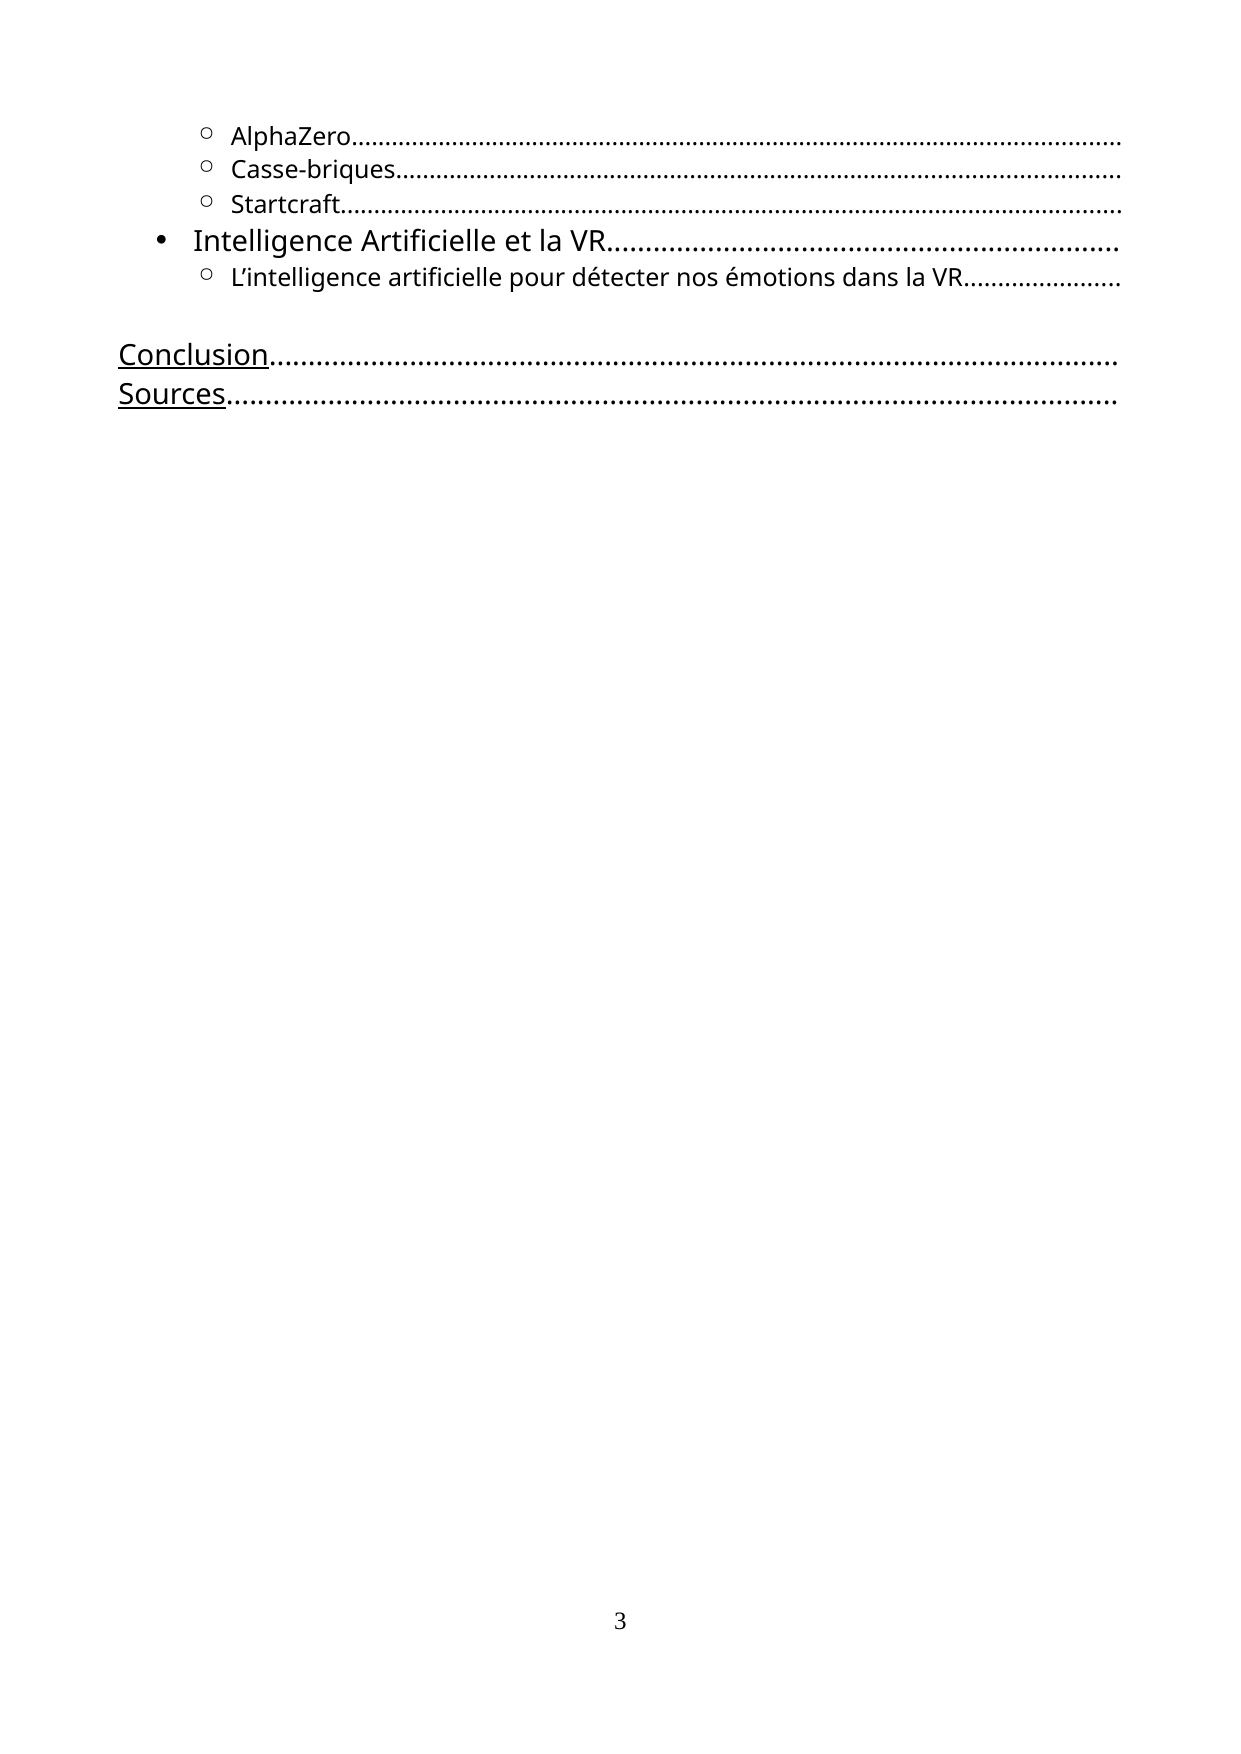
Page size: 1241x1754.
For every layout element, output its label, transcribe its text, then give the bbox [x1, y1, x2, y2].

text Conclusion [118, 334, 1122, 373]
list Casse-briques [193, 152, 1122, 186]
list Startcraft [193, 186, 1122, 220]
list L’intelligence artificielle pour détecter nos émotions dans la VR [193, 260, 1122, 294]
list Intelligence Artificielle et la VR [156, 220, 1122, 260]
list AlphaZero [193, 118, 1122, 152]
text Sources [118, 373, 1122, 413]
